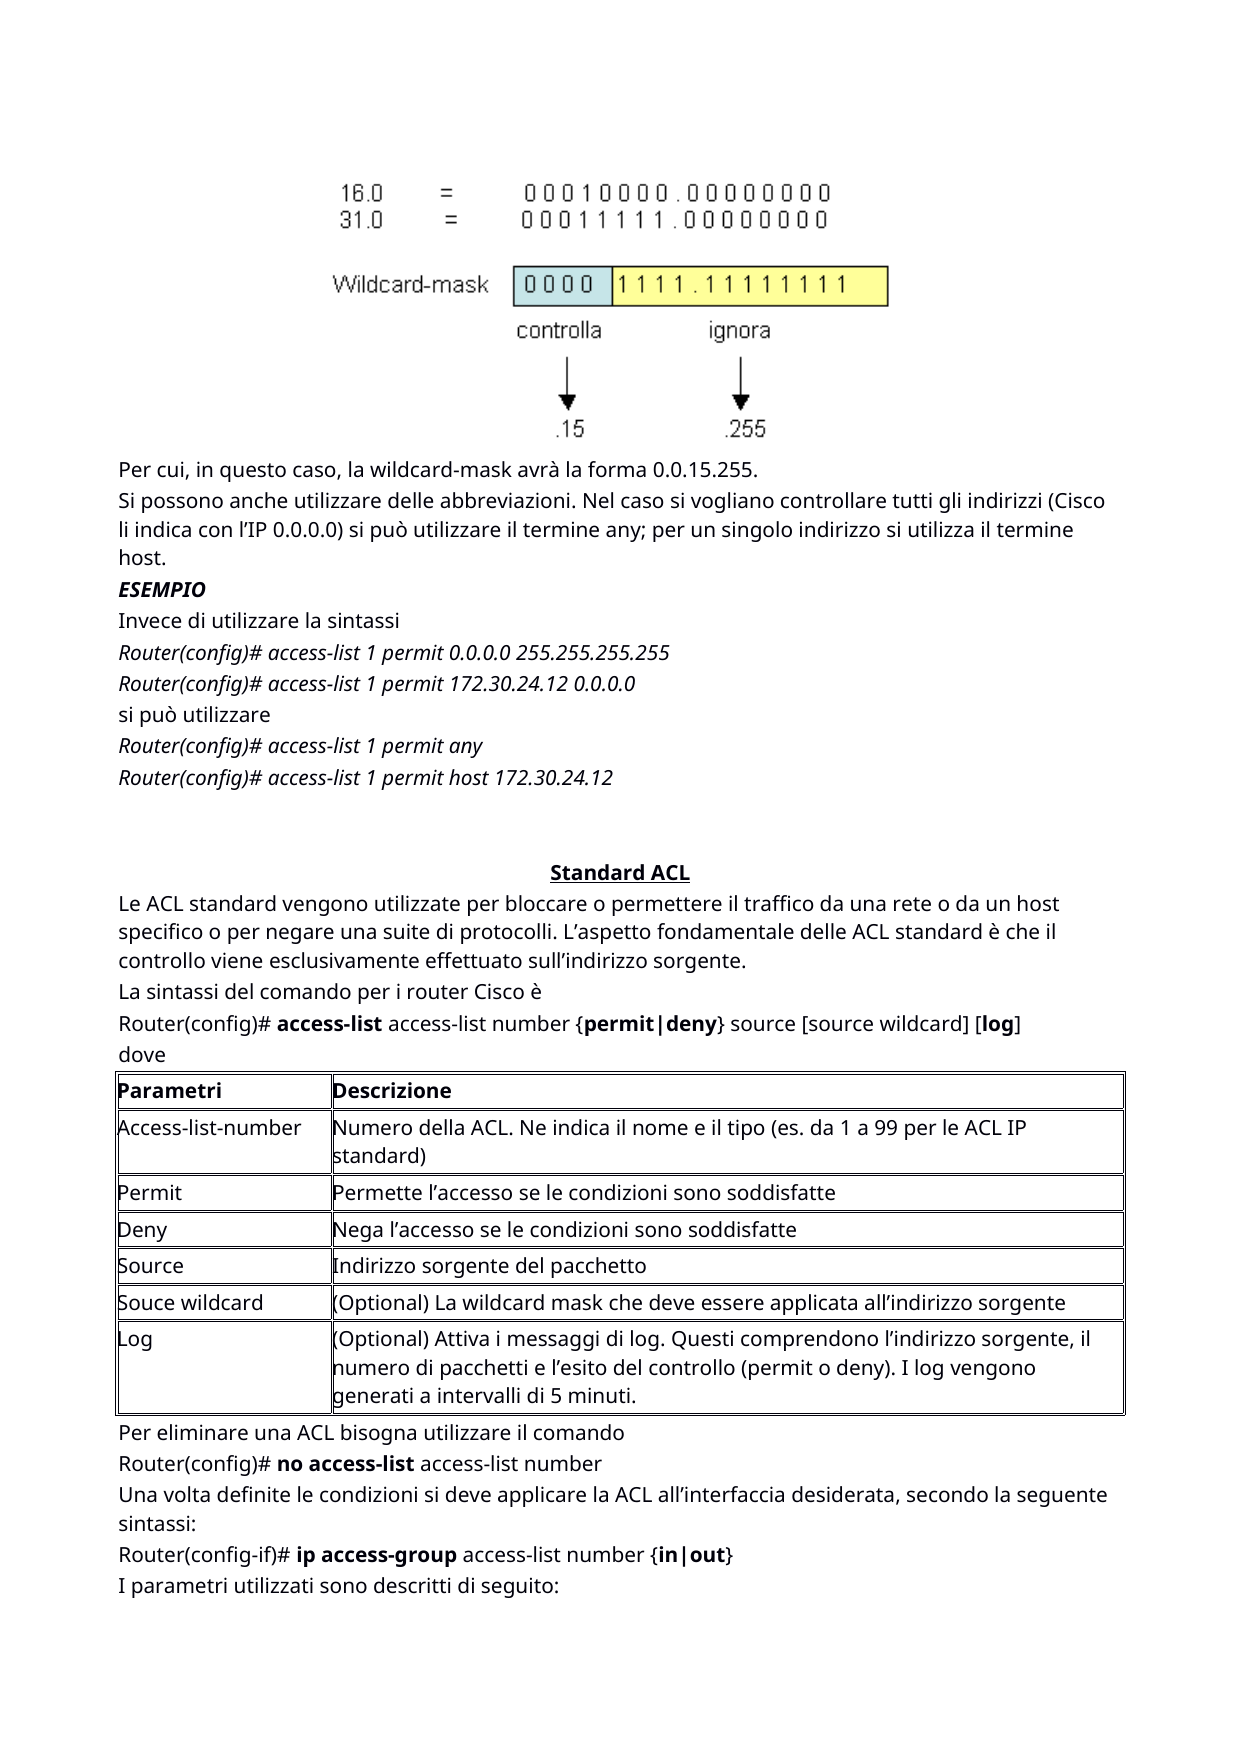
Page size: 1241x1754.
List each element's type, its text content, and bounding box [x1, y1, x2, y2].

text Invece di utilizzare la sintassi [118, 606, 1122, 635]
text La sintassi del comando per i router Cisco è [118, 977, 1122, 1006]
table_cell Permit [119, 1176, 331, 1209]
text Si possono anche utilizzare delle abbreviazioni. Nel caso si vogliano controllare tutti gli indirizzi (Cisco li indica con l’IP 0.0.0.0) si può utilizzare il termine any; per un singolo indirizzo si utilizza il termine host. [118, 487, 1122, 572]
text I parametri utilizzati sono descritti di seguito: [118, 1572, 1122, 1600]
text si può utilizzare [118, 700, 1122, 729]
table_cell Deny [119, 1213, 331, 1246]
table_header Parametri [119, 1075, 331, 1108]
text Per cui, in questo caso, la wildcard-mask avrà la forma 0.0.15.255. [118, 455, 1122, 484]
table_cell Log [119, 1322, 331, 1413]
table_cell Permette l’accesso se le condizioni sono soddisfatte [334, 1176, 1123, 1209]
table_cell Numero della ACL. Ne indica il nome e il tipo (es. da 1 a 99 per le ACL IP standard) [334, 1111, 1123, 1173]
text Router(config)# access-list 1 permit 172.30.24.12 0.0.0.0 [118, 669, 1122, 697]
table_cell (Optional) La wildcard mask che deve essere applicata all’indirizzo sorgente [334, 1286, 1123, 1319]
text Standard ACL [118, 858, 1122, 886]
table_cell Nega l’accesso se le condizioni sono soddisfatte [334, 1213, 1123, 1246]
text Router(config)# access-list 1 permit 0.0.0.0 255.255.255.255 [118, 638, 1122, 666]
text Router(config)# access-list access-list number {permit|deny} source [source wildcard] [log] [118, 1009, 1122, 1037]
text Le ACL standard vengono utilizzate per bloccare o permettere il traffico da una rete o da un host specifico o per negare una suite di protocolli. L’aspetto fondamentale delle ACL standard è che il controllo viene esclusivamente effettuato sull’indirizzo sorgente. [118, 889, 1122, 974]
table_header Descrizione [334, 1075, 1123, 1108]
table_cell Souce wildcard [119, 1286, 331, 1319]
text Per eliminare una ACL bisogna utilizzare il comando [118, 1418, 1122, 1446]
text Router(config-if)# ip access-group access-list number {in|out} [118, 1540, 1122, 1569]
text ESEMPIO [118, 575, 1122, 603]
table_cell (Optional) Attiva i messaggi di log. Questi comprendono l’indirizzo sorgente, il numero di pacchetti e l’esito del controllo (permit o deny). I log vengono generati a intervalli di 5 minuti. [334, 1322, 1123, 1413]
table_cell Indirizzo sorgente del pacchetto [334, 1249, 1123, 1283]
table_cell Source [119, 1249, 331, 1283]
text dove [118, 1040, 1122, 1068]
text Router(config)# access-list 1 permit host 172.30.24.12 [118, 763, 1122, 791]
text Router(config)# no access-list access-list number [118, 1449, 1122, 1478]
text Una volta definite le condizioni si deve applicare la ACL all’interfaccia desiderata, secondo la seguente sintassi: [118, 1481, 1122, 1537]
picture [324, 176, 917, 453]
text Router(config)# access-list 1 permit any [118, 732, 1122, 760]
table_cell Access-list-number [119, 1111, 331, 1173]
